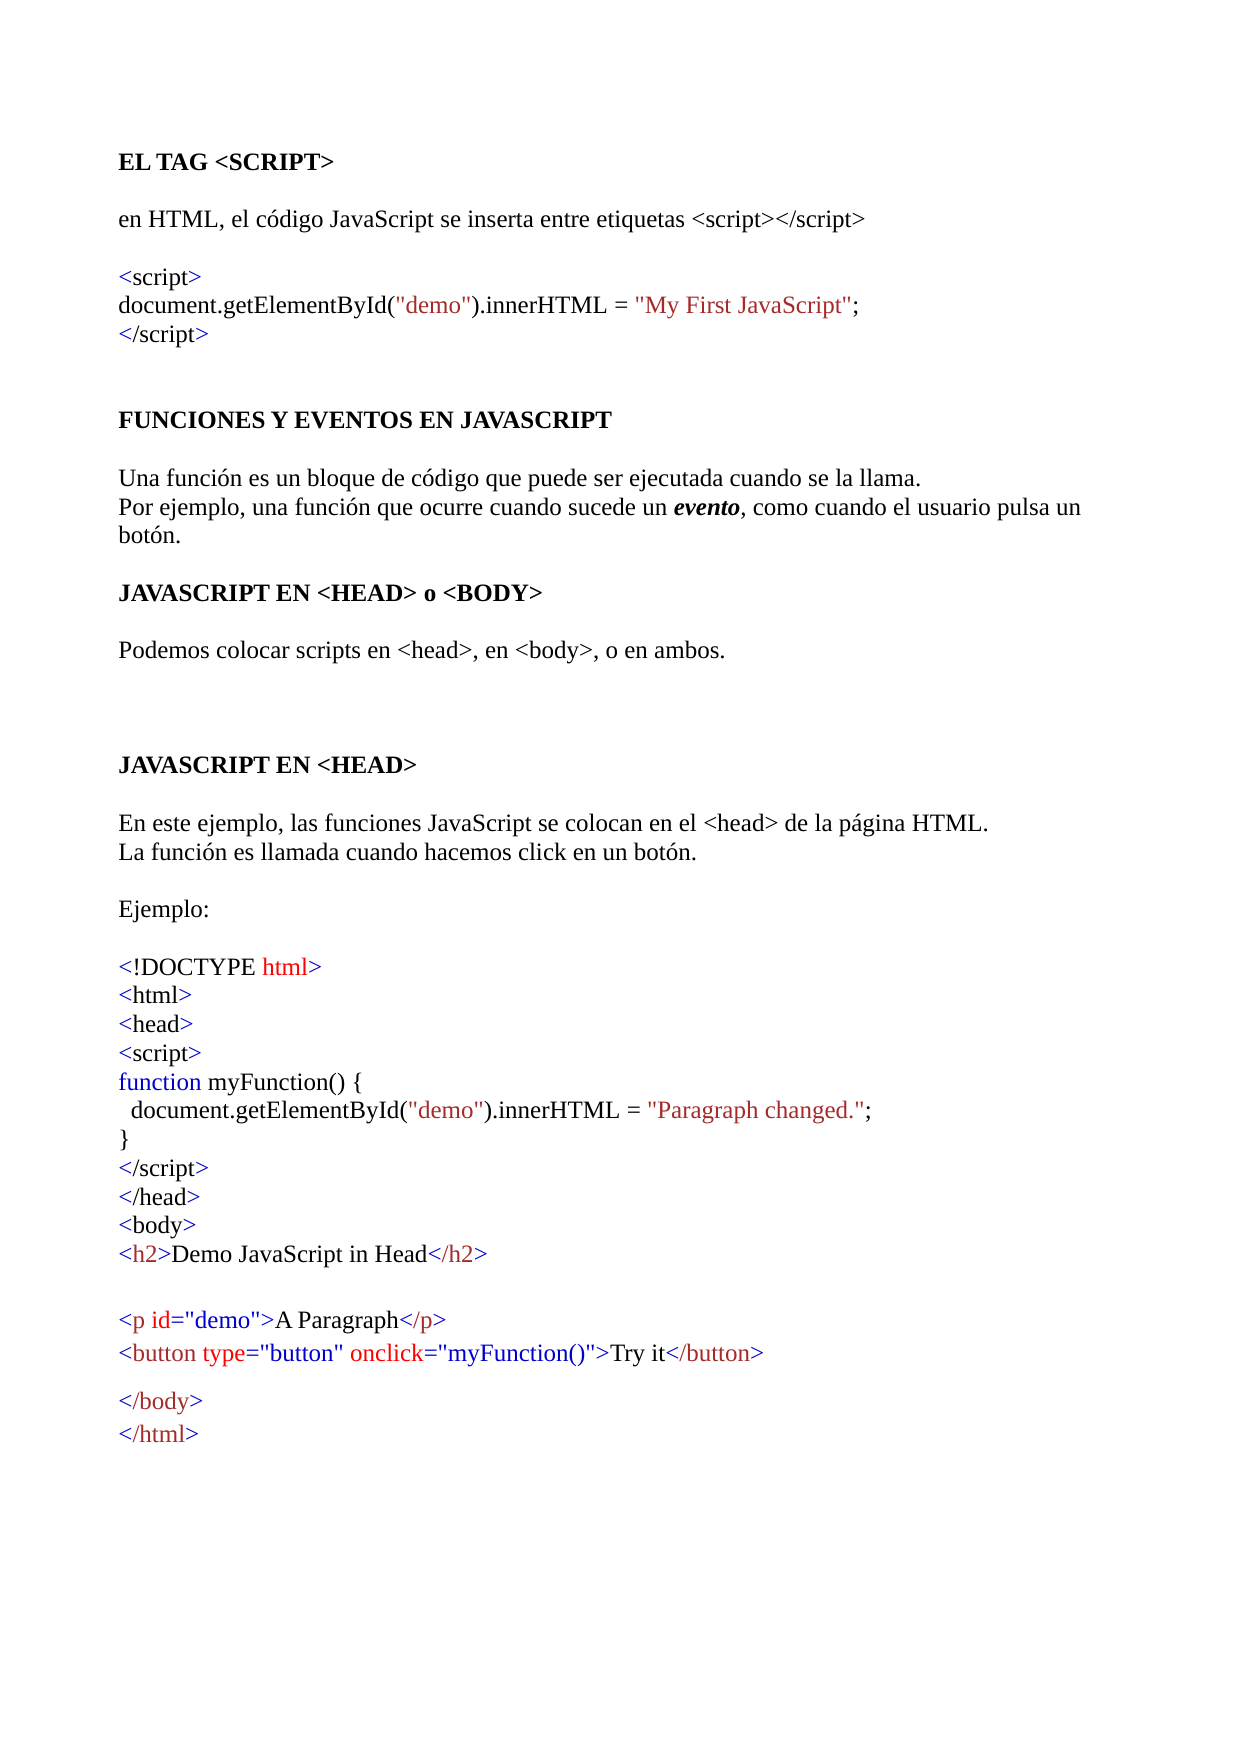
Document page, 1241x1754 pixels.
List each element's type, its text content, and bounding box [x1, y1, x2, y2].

text en HTML, el código JavaScript se inserta entre etiquetas <script></script> [118, 204, 1122, 233]
text JAVASCRIPT EN <HEAD> [118, 751, 1122, 779]
text Ejemplo: [118, 894, 1122, 923]
text Por ejemplo, una función que ocurre cuando sucede un evento, como cuando el usuario pulsa un botón. [118, 492, 1122, 549]
text La función es llamada cuando hacemos click en un botón. [118, 837, 1122, 866]
text <!DOCTYPE html> <html> <head> <script> function myFunction() { document.getElementById("demo").innerHTML = "Paragraph changed."; } </script> </head> <body> [118, 952, 1122, 1239]
text En este ejemplo, las funciones JavaScript se colocan en el <head> de la página HTML. [118, 808, 1122, 837]
text EL TAG <SCRIPT> [118, 147, 1122, 176]
text <h2>Demo JavaScript in Head</h2> <p id="demo">A Paragraph</p> <button type="button" onclick="myFunction()">Try it</button> [118, 1239, 1122, 1367]
text Una función es un bloque de código que puede ser ejecutada cuando se la llama. [118, 463, 1122, 492]
text Podemos colocar scripts en <head>, en <body>, o en ambos. [118, 607, 1122, 751]
text FUNCIONES Y EVENTOS EN JAVASCRIPT [118, 406, 1122, 434]
text </body> </html> [118, 1386, 1122, 1448]
text JAVASCRIPT EN <HEAD> o <BODY> [118, 578, 1122, 607]
text <script> document.getElementById("demo").innerHTML = "My First JavaScript"; </script> [118, 262, 1122, 348]
